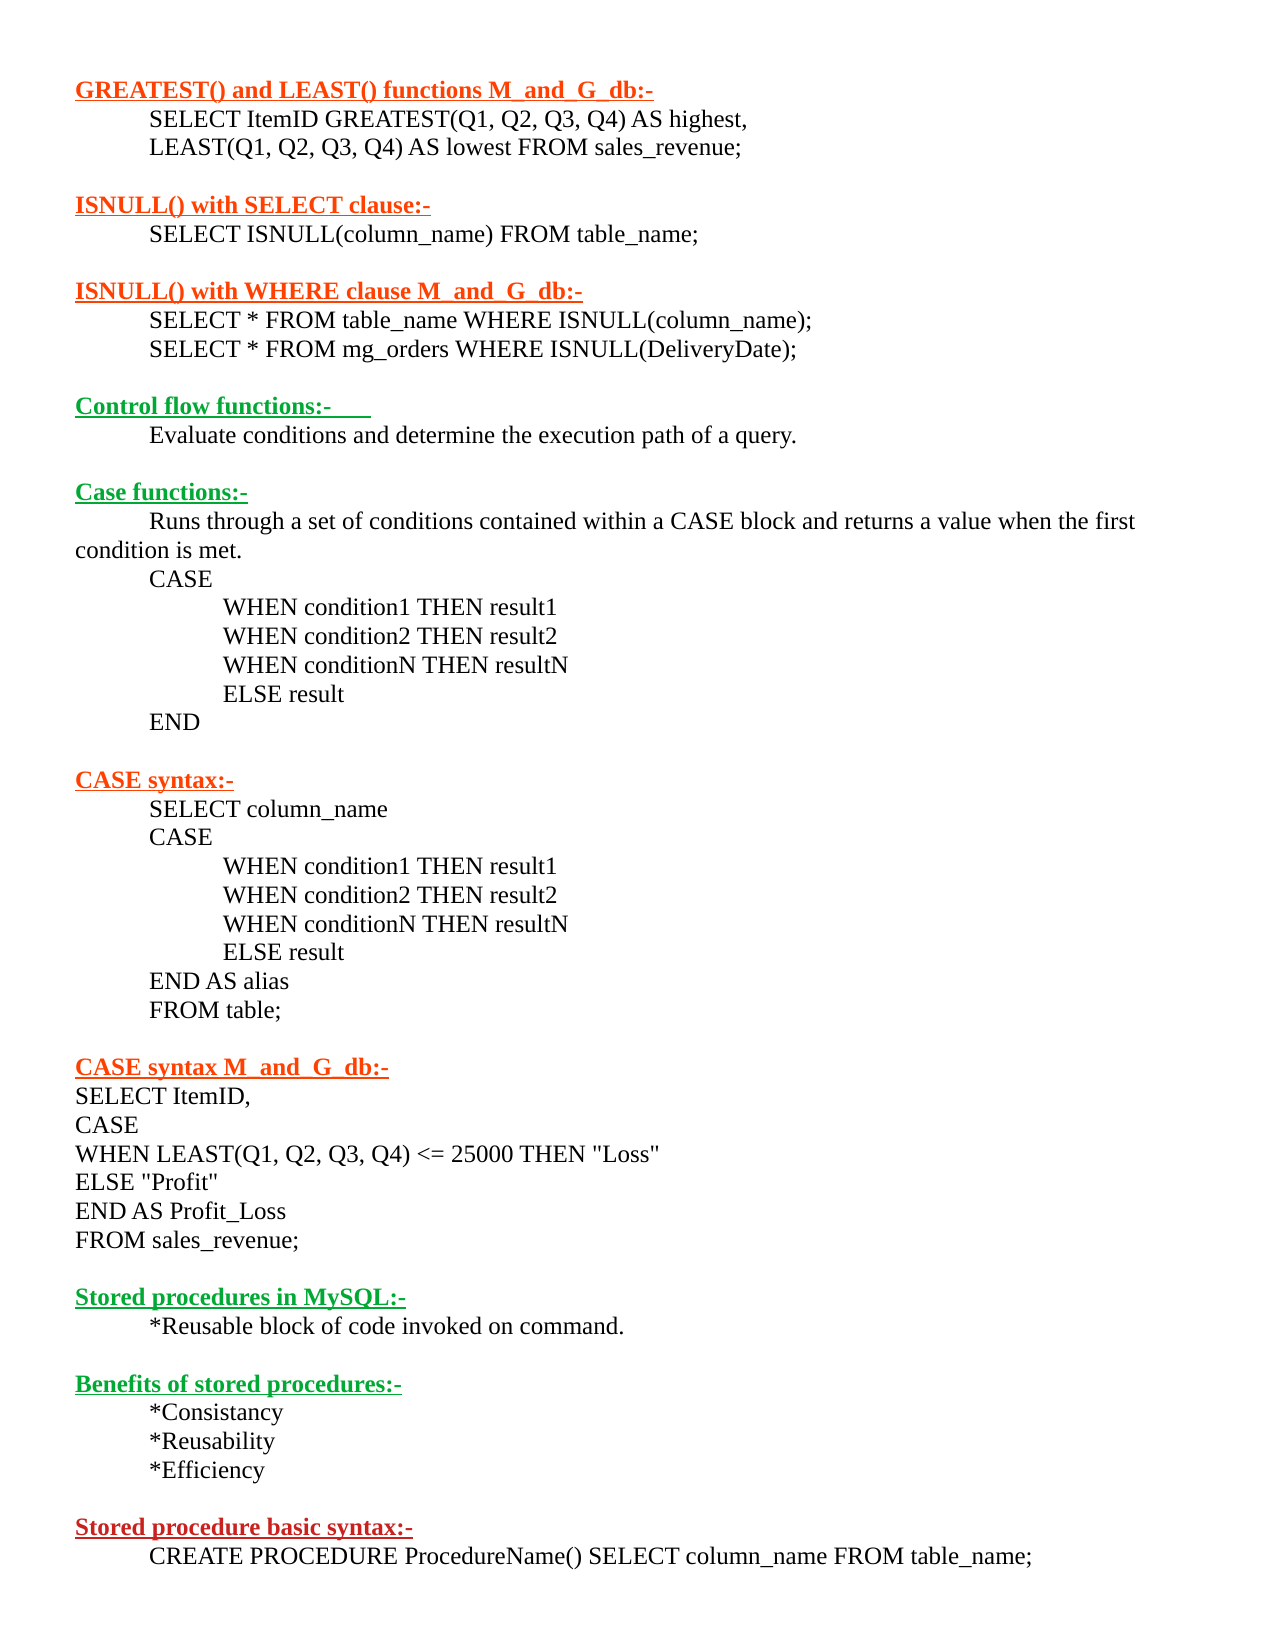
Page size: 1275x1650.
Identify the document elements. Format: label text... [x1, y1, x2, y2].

text CASE syntax:- [75, 765, 1200, 794]
text WHEN condition1 THEN result1 [75, 592, 1200, 621]
text WHEN conditionN THEN resultN [75, 650, 1200, 679]
text Evaluate conditions and determine the execution path of a query. [75, 420, 1200, 449]
text Stored procedure basic syntax:- [75, 1512, 1200, 1541]
text *Reusability [75, 1426, 1200, 1455]
text SELECT column_name [75, 794, 1200, 822]
text WHEN LEAST(Q1, Q2, Q3, Q4) <= 25000 THEN "Loss" [75, 1139, 1200, 1167]
text SELECT ItemID GREATEST(Q1, Q2, Q3, Q4) AS highest, [75, 104, 1200, 132]
text *Efficiency [75, 1455, 1200, 1484]
text ISNULL() with SELECT clause:- [75, 190, 1200, 219]
text ELSE result [75, 937, 1200, 966]
text ELSE result [75, 679, 1200, 707]
text FROM sales_revenue; [75, 1225, 1200, 1254]
text Control flow functions:- [75, 391, 1200, 420]
text WHEN condition2 THEN result2 [75, 621, 1200, 650]
text CASE [75, 564, 1200, 592]
text SELECT ISNULL(column_name) FROM table_name; [75, 219, 1200, 247]
text END AS Profit_Loss [75, 1196, 1200, 1225]
text Case functions:- [75, 477, 1200, 506]
text ISNULL() with WHERE clause M_and_G_db:- [75, 276, 1200, 305]
text END AS alias [75, 966, 1200, 995]
text GREATEST() and LEAST() functions M_and_G_db:- [75, 75, 1200, 104]
text SELECT * FROM mg_orders WHERE ISNULL(DeliveryDate); [75, 334, 1200, 362]
text CASE [75, 822, 1200, 851]
text END [75, 707, 1200, 736]
text ELSE "Profit" [75, 1167, 1200, 1196]
text WHEN conditionN THEN resultN [75, 909, 1200, 937]
text CREATE PROCEDURE ProcedureName() SELECT column_name FROM table_name; [75, 1541, 1200, 1570]
text *Consistancy [75, 1397, 1200, 1426]
text CASE syntax M_and_G_db:- [75, 1052, 1200, 1081]
text WHEN condition1 THEN result1 [75, 851, 1200, 880]
text FROM table; [75, 995, 1200, 1024]
text Runs through a set of conditions contained within a CASE block and returns a value when the first condition is met. [75, 506, 1200, 564]
text Benefits of stored procedures:- [75, 1369, 1200, 1397]
text LEAST(Q1, Q2, Q3, Q4) AS lowest FROM sales_revenue; [75, 132, 1200, 161]
text SELECT ItemID, [75, 1081, 1200, 1110]
text CASE [75, 1110, 1200, 1139]
text *Reusable block of code invoked on command. [75, 1311, 1200, 1340]
text WHEN condition2 THEN result2 [75, 880, 1200, 909]
text Stored procedures in MySQL:- [75, 1282, 1200, 1311]
text SELECT * FROM table_name WHERE ISNULL(column_name); [75, 305, 1200, 334]
